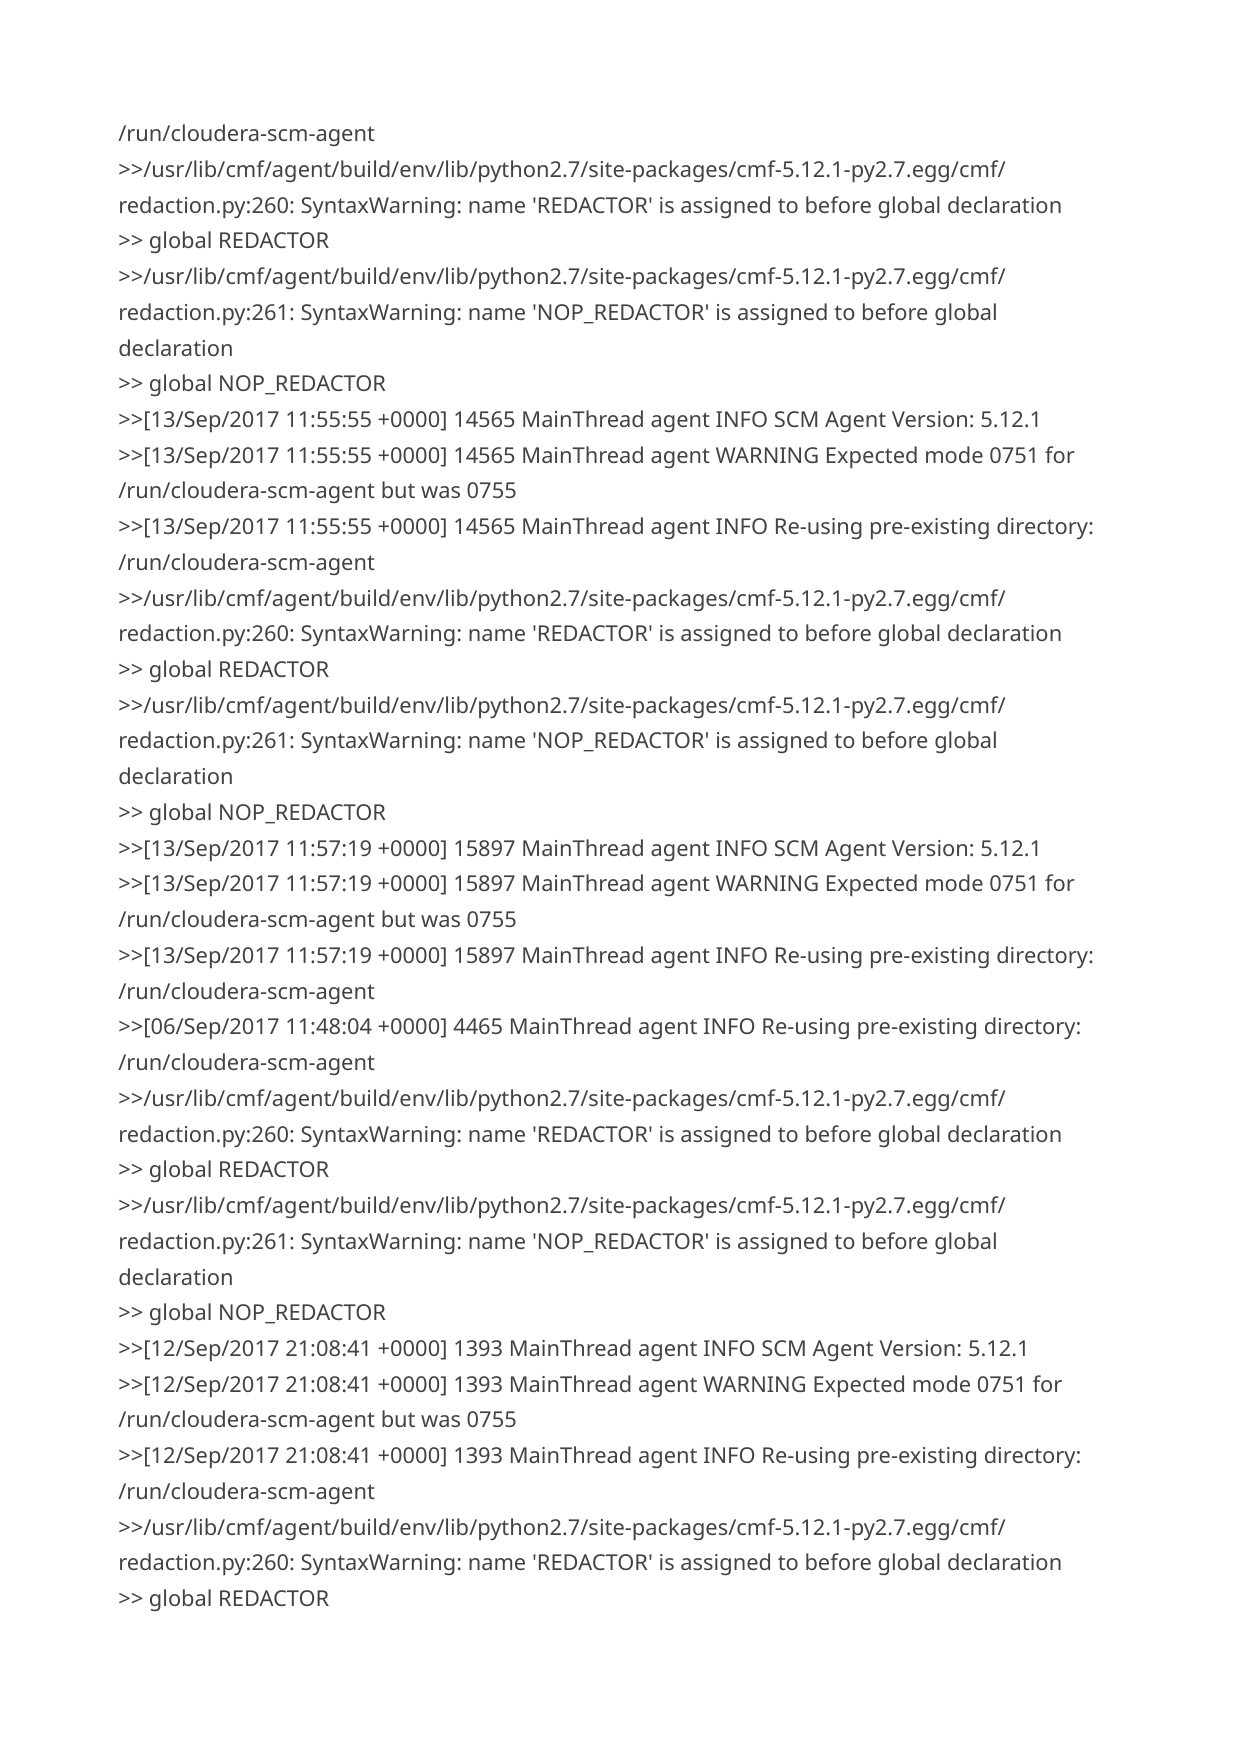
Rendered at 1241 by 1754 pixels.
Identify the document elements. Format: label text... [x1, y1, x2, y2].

text /run/cloudera-scm-agent >>/usr/lib/cmf/agent/build/env/lib/python2.7/site-packages/cmf-5.12.1-py2.7.egg/cmf/redaction.py:260: SyntaxWarning: name 'REDACTOR' is assigned to before global declaration >> global REDACTOR >>/usr/lib/cmf/agent/build/env/lib/python2.7/site-packages/cmf-5.12.1-py2.7.egg/cmf/redaction.py:261: SyntaxWarning: name 'NOP_REDACTOR' is assigned to before global declaration >> global NOP_REDACTOR >>[13/Sep/2017 11:55:55 +0000] 14565 MainThread agent INFO SCM Agent Version: 5.12.1 >>[13/Sep/2017 11:55:55 +0000] 14565 MainThread agent WARNING Expected mode 0751 for /run/cloudera-scm-agent but was 0755 >>[13/Sep/2017 11:55:55 +0000] 14565 MainThread agent INFO Re-using pre-existing directory: /run/cloudera-scm-agent >>/usr/lib/cmf/agent/build/env/lib/python2.7/site-packages/cmf-5.12.1-py2.7.egg/cmf/redaction.py:260: SyntaxWarning: name 'REDACTOR' is assigned to before global declaration >> global REDACTOR >>/usr/lib/cmf/agent/build/env/lib/python2.7/site-packages/cmf-5.12.1-py2.7.egg/cmf/redaction.py:261: SyntaxWarning: name 'NOP_REDACTOR' is assigned to before global declaration >> global NOP_REDACTOR >>[13/Sep/2017 11:57:19 +0000] 15897 MainThread agent INFO SCM Agent Version: 5.12.1 >>[13/Sep/2017 11:57:19 +0000] 15897 MainThread agent WARNING Expected mode 0751 for /run/cloudera-scm-agent but was 0755 >>[13/Sep/2017 11:57:19 +0000] 15897 MainThread agent INFO Re-using pre-existing directory: /run/cloudera-scm-agent >>[06/Sep/2017 11:48:04 +0000] 4465 MainThread agent INFO Re-using pre-existing directory: /run/cloudera-scm-agent >>/usr/lib/cmf/agent/build/env/lib/python2.7/site-packages/cmf-5.12.1-py2.7.egg/cmf/redaction.py:260: SyntaxWarning: name 'REDACTOR' is assigned to before global declaration >> global REDACTOR >>/usr/lib/cmf/agent/build/env/lib/python2.7/site-packages/cmf-5.12.1-py2.7.egg/cmf/redaction.py:261: SyntaxWarning: name 'NOP_REDACTOR' is assigned to before global declaration >> global NOP_REDACTOR >>[12/Sep/2017 21:08:41 +0000] 1393 MainThread agent INFO SCM Agent Version: 5.12.1 >>[12/Sep/2017 21:08:41 +0000] 1393 MainThread agent WARNING Expected mode 0751 for /run/cloudera-scm-agent but was 0755 >>[12/Sep/2017 21:08:41 +0000] 1393 MainThread agent INFO Re-using pre-existing directory: /run/cloudera-scm-agent >>/usr/lib/cmf/agent/build/env/lib/python2.7/site-packages/cmf-5.12.1-py2.7.egg/cmf/redaction.py:260: SyntaxWarning: name 'REDACTOR' is assigned to before global declaration >> global REDACTOR [118, 118, 1122, 1613]
